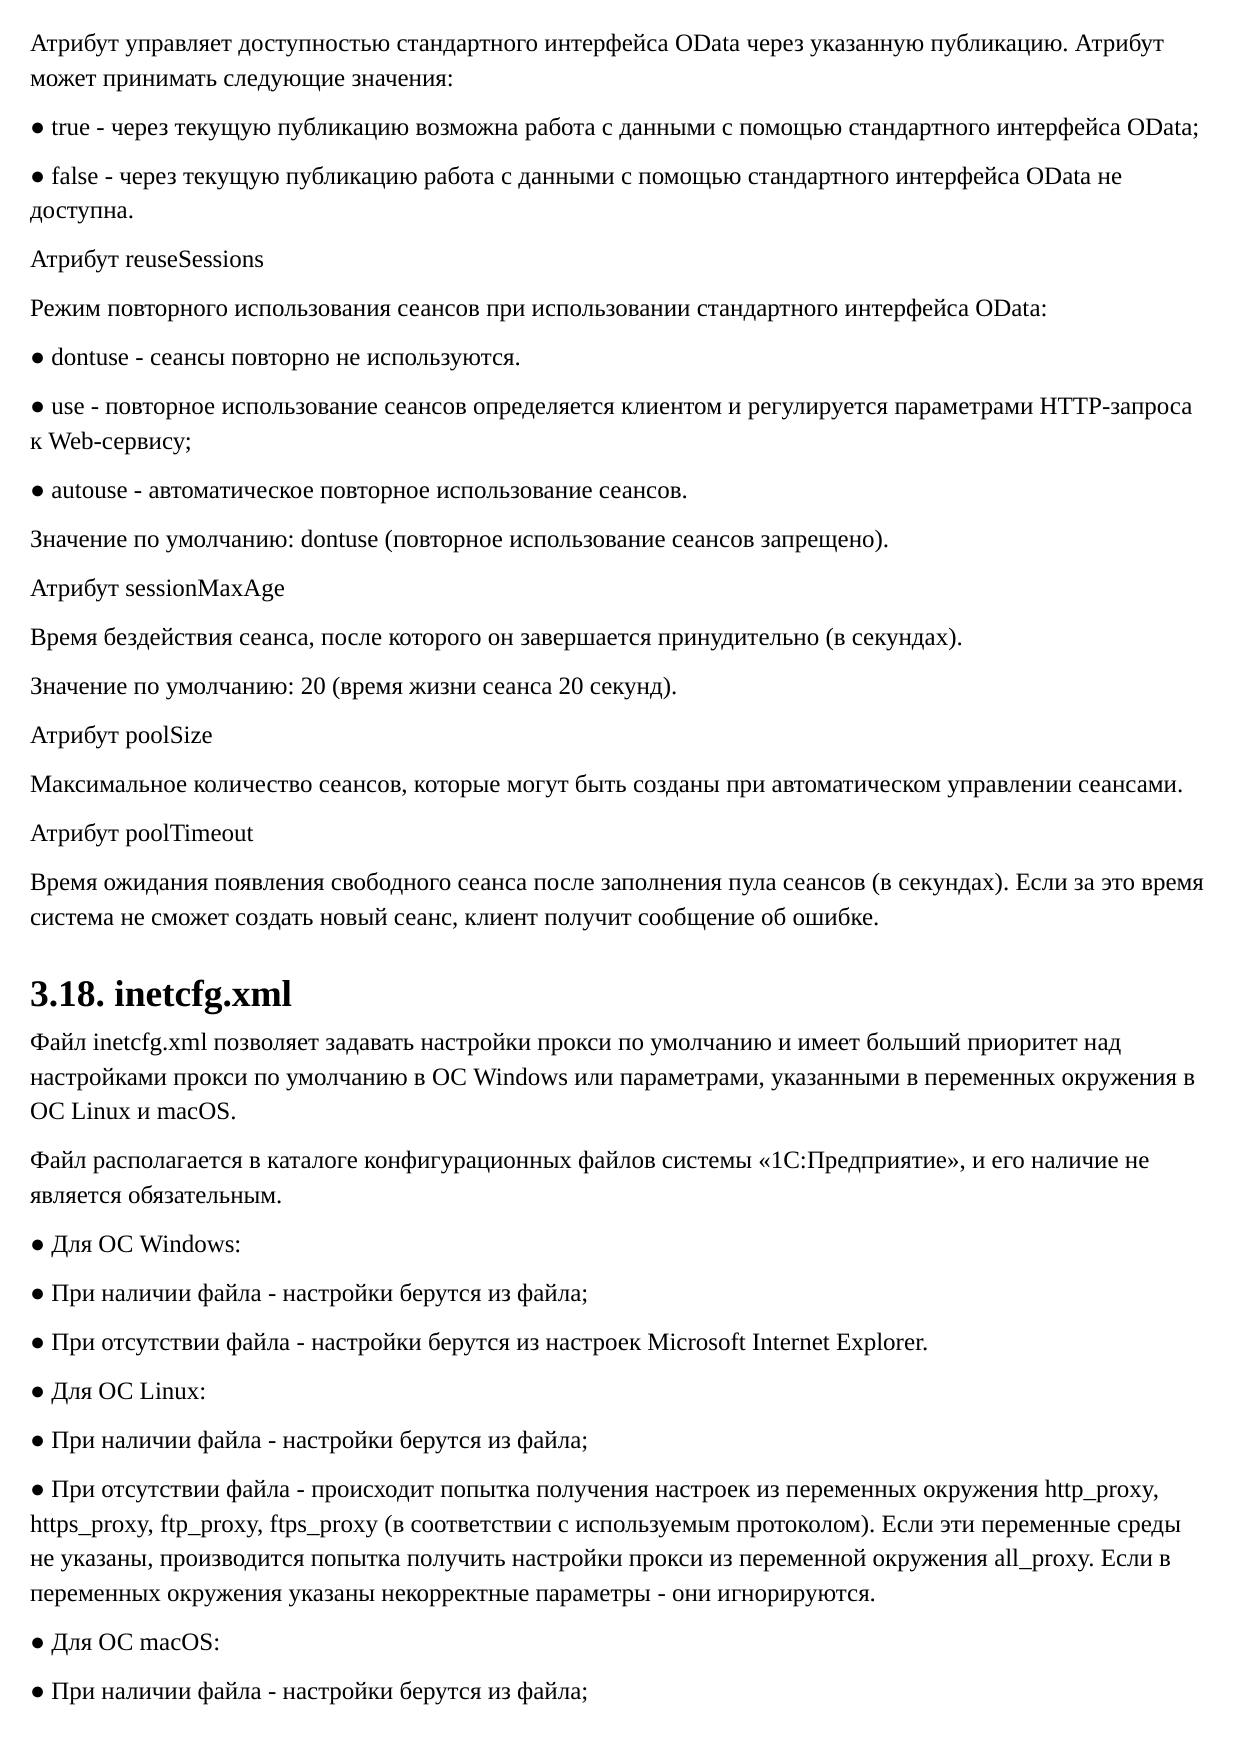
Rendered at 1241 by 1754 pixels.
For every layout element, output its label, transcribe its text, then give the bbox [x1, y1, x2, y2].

text ● При наличии файла ‑ настройки берутся из файла; [30, 1425, 1211, 1454]
text ● Для ОС Windows: [30, 1229, 1211, 1258]
text Максимальное количество сеансов, которые могут быть созданы при автоматическом управлении сеансами. [30, 769, 1211, 798]
text Значение по умолчанию: 20 (время жизни сеанса 20 секунд). [30, 671, 1211, 700]
text ● use ‑ повторное использование сеансов определяется клиентом и регулируется параметрами HTTP-запроса к Web-сервису; [30, 391, 1211, 455]
text Атрибут reuseSessions [30, 244, 1211, 273]
text ● Для ОС Linux: [30, 1376, 1211, 1405]
text ● dontuse ‑ сеансы повторно не используются. [30, 342, 1211, 371]
text ● true ‑ через текущую публикацию возможна работа с данными с помощью стандартного интерфейса OData; [30, 112, 1211, 140]
text ● При наличии файла ‑ настройки берутся из файла; [30, 1676, 1211, 1705]
text Атрибут sessionMaxAge [30, 573, 1211, 602]
text Время ожидания появления свободного сеанса после заполнения пула сеансов (в секундах). Если за это время система не сможет создать новый сеанс, клиент получит сообщение об ошибке. [30, 867, 1211, 931]
text Атрибут управляет доступностью стандартного интерфейса OData через указанную публикацию. Атрибут может принимать следующие значения: [30, 28, 1211, 91]
text ● false ‑ через текущую публикацию работа с данными с помощью стандартного интерфейса OData не доступна. [30, 161, 1211, 224]
text Атрибут poolTimeout [30, 818, 1211, 847]
text Атрибут poolSize [30, 720, 1211, 749]
text ● autouse ‑ автоматическое повторное использование сеансов. [30, 475, 1211, 504]
subtitle 3.18. inetcfg.xml [30, 972, 1211, 1015]
text ● При отсутствии файла ‑ происходит попытка получения настроек из переменных окружения http_proxy, https_proxy, ftp_proxy, ftps_proxy (в соответствии с используемым протоколом). Если эти переменные среды не указаны, производится попытка получить настройки прокси из переменной окружения all_proxy. Если в переменных окружения указаны некорректные параметры ‑ они игнорируются. [30, 1474, 1211, 1607]
text Файл располагается в каталоге конфигурационных файлов системы «1С:Предприятие», и его наличие не является обязательным. [30, 1146, 1211, 1209]
text Режим повторного использования сеансов при использовании стандартного интерфейса OData: [30, 293, 1211, 322]
text ● При отсутствии файла ‑ настройки берутся из настроек Microsoft Internet Explorer. [30, 1327, 1211, 1356]
text Значение по умолчанию: dontuse (повторное использование сеансов запрещено). [30, 524, 1211, 553]
text Время бездействия сеанса, после которого он завершается принудительно (в секундах). [30, 622, 1211, 651]
text ● При наличии файла ‑ настройки берутся из файла; [30, 1278, 1211, 1307]
text Файл inetcfg.xml позволяет задавать настройки прокси по умолчанию и имеет больший приоритет над настройками прокси по умолчанию в ОС Windows или параметрами, указанными в переменных окружения в ОС Linux и macOS. [30, 1027, 1211, 1125]
text ● Для ОС macOS: [30, 1627, 1211, 1656]
